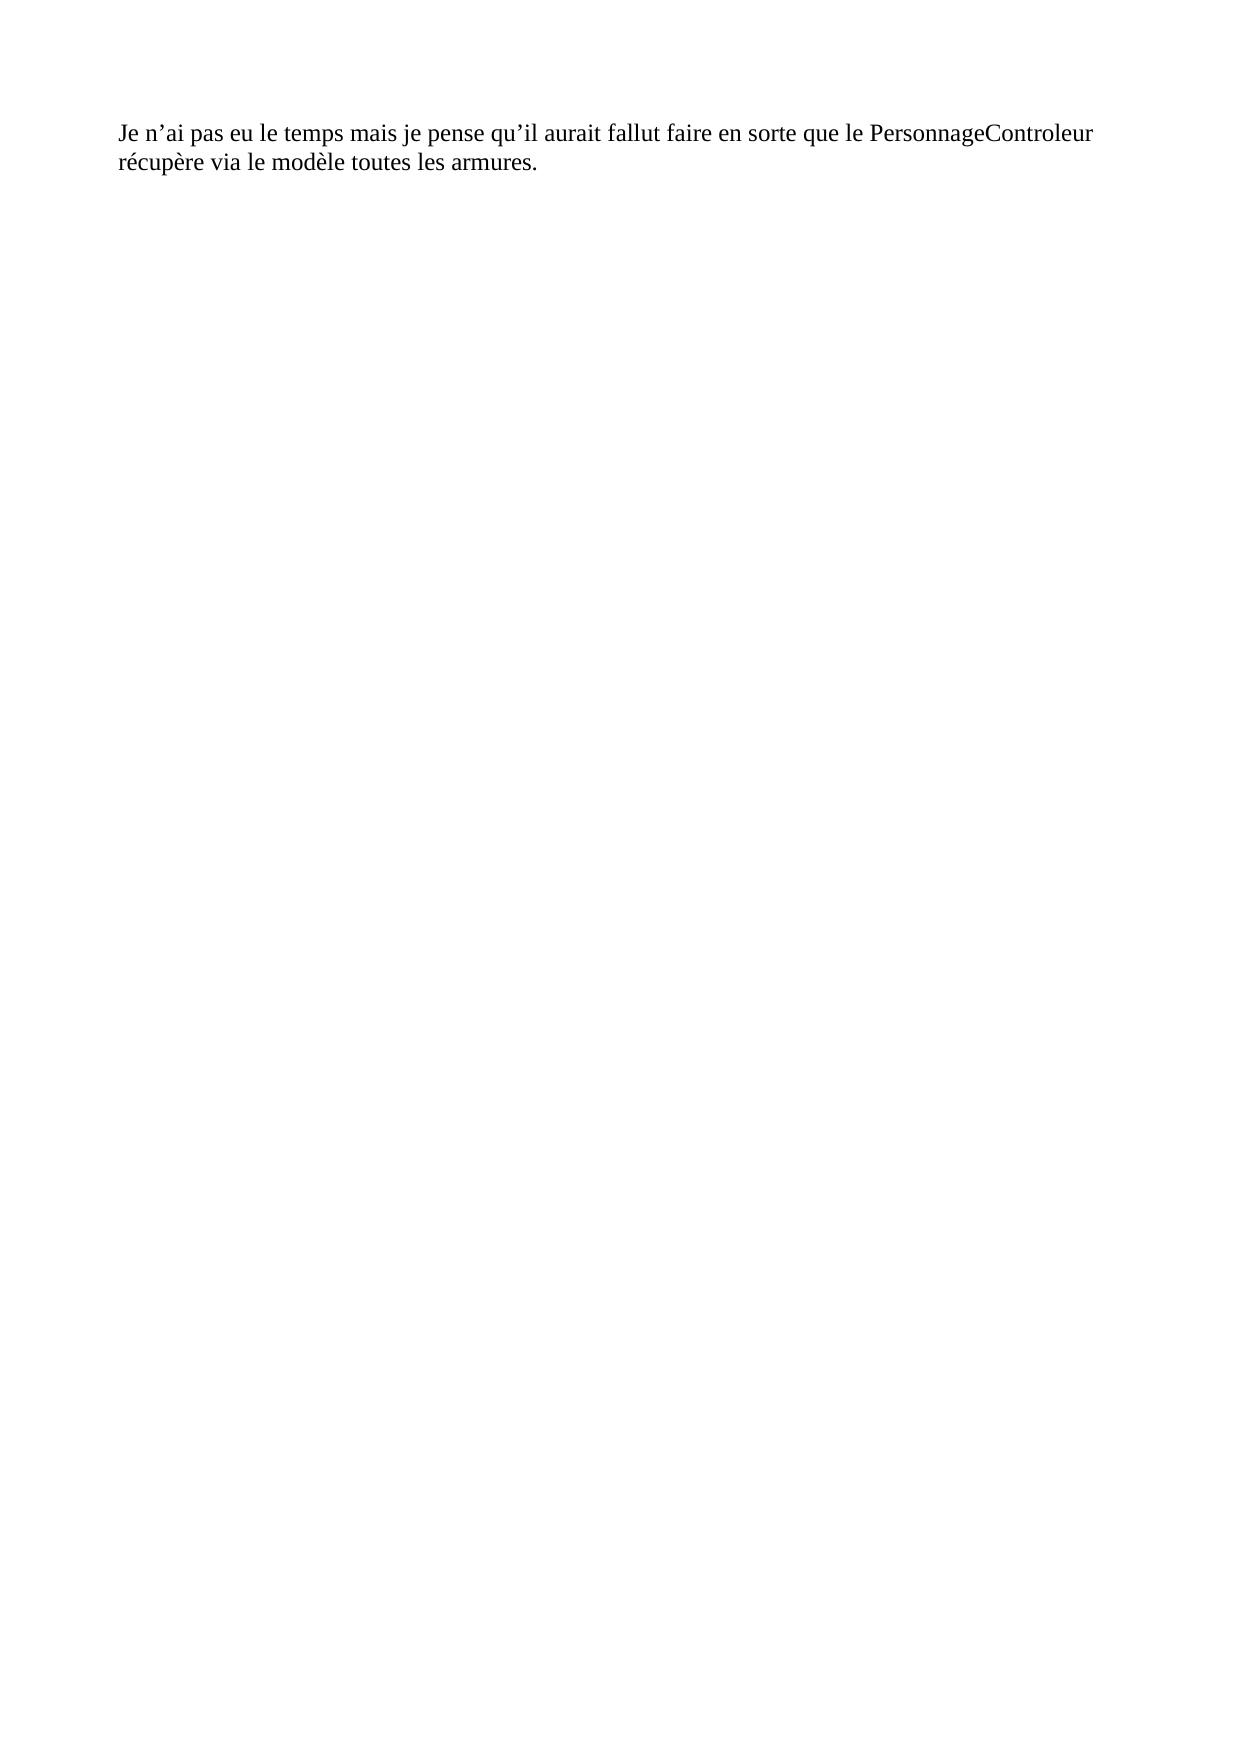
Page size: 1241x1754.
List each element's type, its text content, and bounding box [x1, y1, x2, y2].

text Je n’ai pas eu le temps mais je pense qu’il aurait fallut faire en sorte que le PersonnageControleur récupère via le modèle toutes les armures. [118, 118, 1122, 176]
